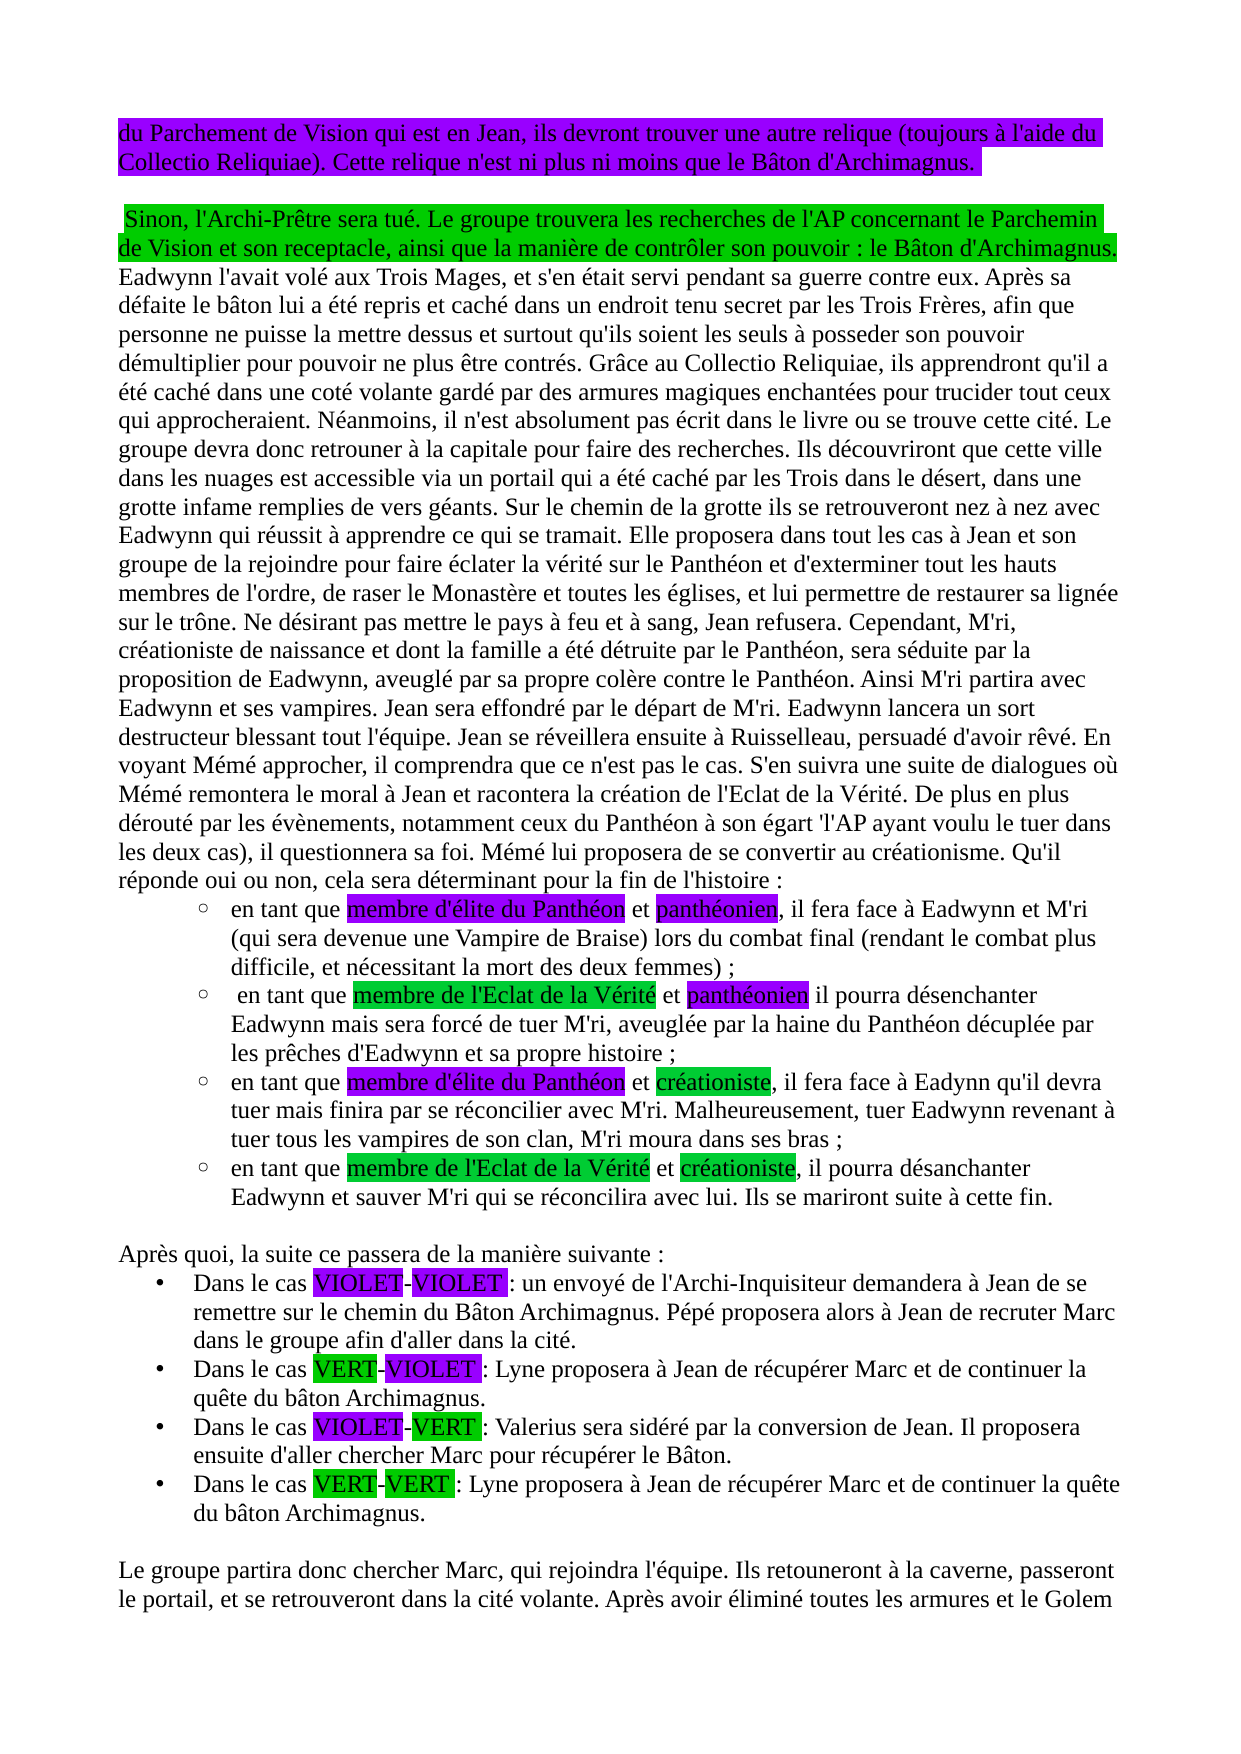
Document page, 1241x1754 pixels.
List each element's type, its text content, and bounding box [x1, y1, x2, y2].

text Le groupe partira donc chercher Marc, qui rejoindra l'équipe. Ils retouneront à la caverne, passeront le portail, et se retrouveront dans la cité volante. Après avoir éliminé toutes les armures et le Golem [118, 1556, 1122, 1613]
text du Parchement de Vision qui est en Jean, ils devront trouver une autre relique (toujours à l'aide du Collectio Reliquiae). Cette relique n'est ni plus ni moins que le Bâton d'Archimagnus. [118, 118, 1122, 176]
text Sinon, l'Archi-Prêtre sera tué. Le groupe trouvera les recherches de l'AP concernant le Parchemin de Vision et son receptacle, ainsi que la manière de contrôler son pouvoir : le Bâton d'Archimagnus. [118, 204, 1122, 262]
text Après quoi, la suite ce passera de la manière suivante : [118, 1239, 1122, 1268]
list en tant que membre d'élite du Panthéon et créationiste, il fera face à Eadynn qu'il devra tuer mais finira par se réconcilier avec M'ri. Malheureusement, tuer Eadwynn revenant à tuer tous les vampires de son clan, M'ri moura dans ses bras ; [193, 1067, 1122, 1153]
list Dans le cas VIOLET-VERT : Valerius sera sidéré par la conversion de Jean. Il proposera ensuite d'aller chercher Marc pour récupérer le Bâton. [156, 1412, 1122, 1469]
list Dans le cas VIOLET-VIOLET : un envoyé de l'Archi-Inquisiteur demandera à Jean de se remettre sur le chemin du Bâton Archimagnus. Pépé proposera alors à Jean de recruter Marc dans le groupe afin d'aller dans la cité. [156, 1268, 1122, 1354]
text Eadwynn l'avait volé aux Trois Mages, et s'en était servi pendant sa guerre contre eux. Après sa défaite le bâton lui a été repris et caché dans un endroit tenu secret par les Trois Frères, afin que personne ne puisse la mettre dessus et surtout qu'ils soient les seuls à posseder son pouvoir démultiplier pour pouvoir ne plus être contrés. Grâce au Collectio Reliquiae, ils apprendront qu'il a été caché dans une coté volante gardé par des armures magiques enchantées pour trucider tout ceux qui approcheraient. Néanmoins, il n'est absolument pas écrit dans le livre ou se trouve cette cité. Le groupe devra donc retrouner à la capitale pour faire des recherches. Ils découvriront que cette ville dans les nuages est accessible via un portail qui a été caché par les Trois dans le désert, dans une grotte infame remplies de vers géants. Sur le chemin de la grotte ils se retrouveront nez à nez avec Eadwynn qui réussit à apprendre ce qui se tramait. Elle proposera dans tout les cas à Jean et son groupe de la rejoindre pour faire éclater la vérité sur le Panthéon et d'exterminer tout les hauts membres de l'ordre, de raser le Monastère et toutes les églises, et lui permettre de restaurer sa lignée sur le trône. Ne désirant pas mettre le pays à feu et à sang, Jean refusera. Cependant, M'ri, créationiste de naissance et dont la famille a été détruite par le Panthéon, sera séduite par la proposition de Eadwynn, aveuglé par sa propre colère contre le Panthéon. Ainsi M'ri partira avec Eadwynn et ses vampires. Jean sera effondré par le départ de M'ri. Eadwynn lancera un sort destructeur blessant tout l'équipe. Jean se réveillera ensuite à Ruisselleau, persuadé d'avoir rêvé. En voyant Mémé approcher, il comprendra que ce n'est pas le cas. S'en suivra une suite de dialogues où Mémé remontera le moral à Jean et racontera la création de l'Eclat de la Vérité. De plus en plus dérouté par les évènements, notamment ceux du Panthéon à son égart 'l'AP ayant voulu le tuer dans les deux cas), il questionnera sa foi. Mémé lui proposera de se convertir au créationisme. Qu'il réponde oui ou non, cela sera déterminant pour la fin de l'histoire : [118, 262, 1122, 894]
list en tant que membre d'élite du Panthéon et panthéonien, il fera face à Eadwynn et M'ri (qui sera devenue une Vampire de Braise) lors du combat final (rendant le combat plus difficile, et nécessitant la mort des deux femmes) ; [193, 894, 1122, 981]
list Dans le cas VERT-VERT : Lyne proposera à Jean de récupérer Marc et de continuer la quête du bâton Archimagnus. [156, 1469, 1122, 1527]
list en tant que membre de l'Eclat de la Vérité et créationiste, il pourra désanchanter Eadwynn et sauver M'ri qui se réconcilira avec lui. Ils se mariront suite à cette fin. [193, 1153, 1122, 1211]
list Dans le cas VERT-VIOLET : Lyne proposera à Jean de récupérer Marc et de continuer la quête du bâton Archimagnus. [156, 1354, 1122, 1412]
list en tant que membre de l'Eclat de la Vérité et panthéonien il pourra désenchanter Eadwynn mais sera forcé de tuer M'ri, aveuglée par la haine du Panthéon décuplée par les prêches d'Eadwynn et sa propre histoire ; [193, 981, 1122, 1067]
